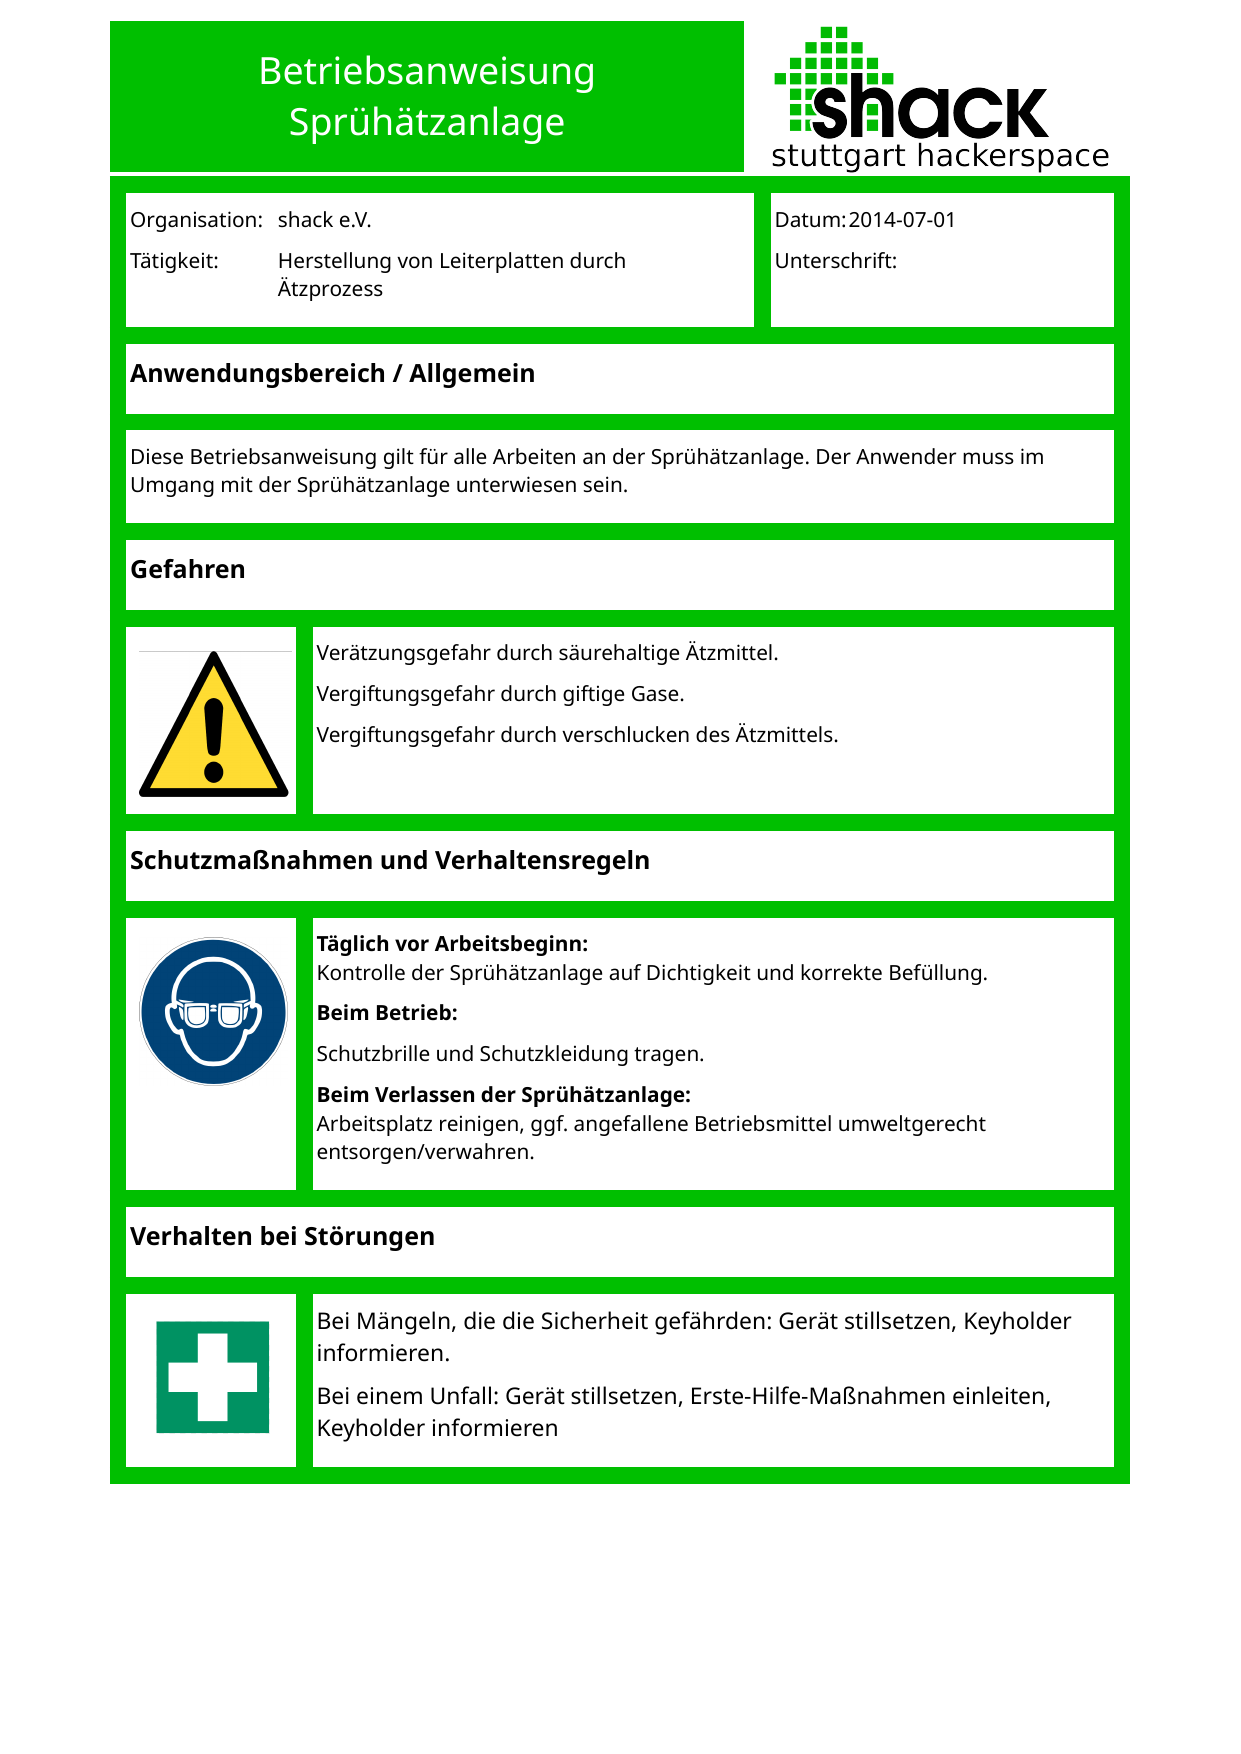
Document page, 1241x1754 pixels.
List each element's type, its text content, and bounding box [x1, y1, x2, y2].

picture [156, 1321, 270, 1434]
table_cell [126, 627, 296, 814]
table_cell Verhalten bei Störungen [126, 1207, 1114, 1277]
table_cell Verätzungsgefahr durch säurehaltige Ätzmittel. Vergiftungsgefahr durch giftige Gase. Vergiftungsgefahr durch verschlucken des Ätzmittels. [313, 627, 1114, 814]
table_cell Anwendungsbereich / Allgemein [126, 344, 1114, 414]
table_cell Gefahren [126, 540, 1114, 610]
picture [139, 651, 292, 800]
table_header Datum: 2014-07-01 Unterschrift: [771, 193, 1114, 327]
table_cell Schutzmaßnahmen und Verhaltensregeln [126, 831, 1114, 901]
table_header Organisation: shack e.V. Tätigkeit: Herstellung von Leiterplatten durch Ätzprozess [126, 193, 754, 327]
table_cell Täglich vor Arbeitsbeginn: Kontrolle der Sprühätzanlage auf Dichtigkeit und korrekte Befüllung. Beim Betrieb: Schutzbrille und Schutzkleidung tragen. Beim Verlassen der Sprühätzanlage: Arbeitsplatz reinigen, ggf. angefallene Betriebsmittel umweltgerecht entsorgen/verwahren. [313, 918, 1114, 1190]
table_cell Bei Mängeln, die die Sicherheit gefährden: Gerät stillsetzen, Keyholder informieren. Bei einem Unfall: Gerät stillsetzen, Erste-Hilfe-Maßnahmen einleiten, Keyholder informieren [313, 1294, 1114, 1467]
picture [767, 21, 1114, 178]
table_cell [126, 918, 296, 1190]
picture [139, 937, 288, 1086]
table_cell [126, 1294, 296, 1467]
table_cell Diese Betriebsanweisung gilt für alle Arbeiten an der Sprühätzanlage. Der Anwender muss im Umgang mit der Sprühätzanlage unterwiesen sein. [126, 430, 1114, 523]
